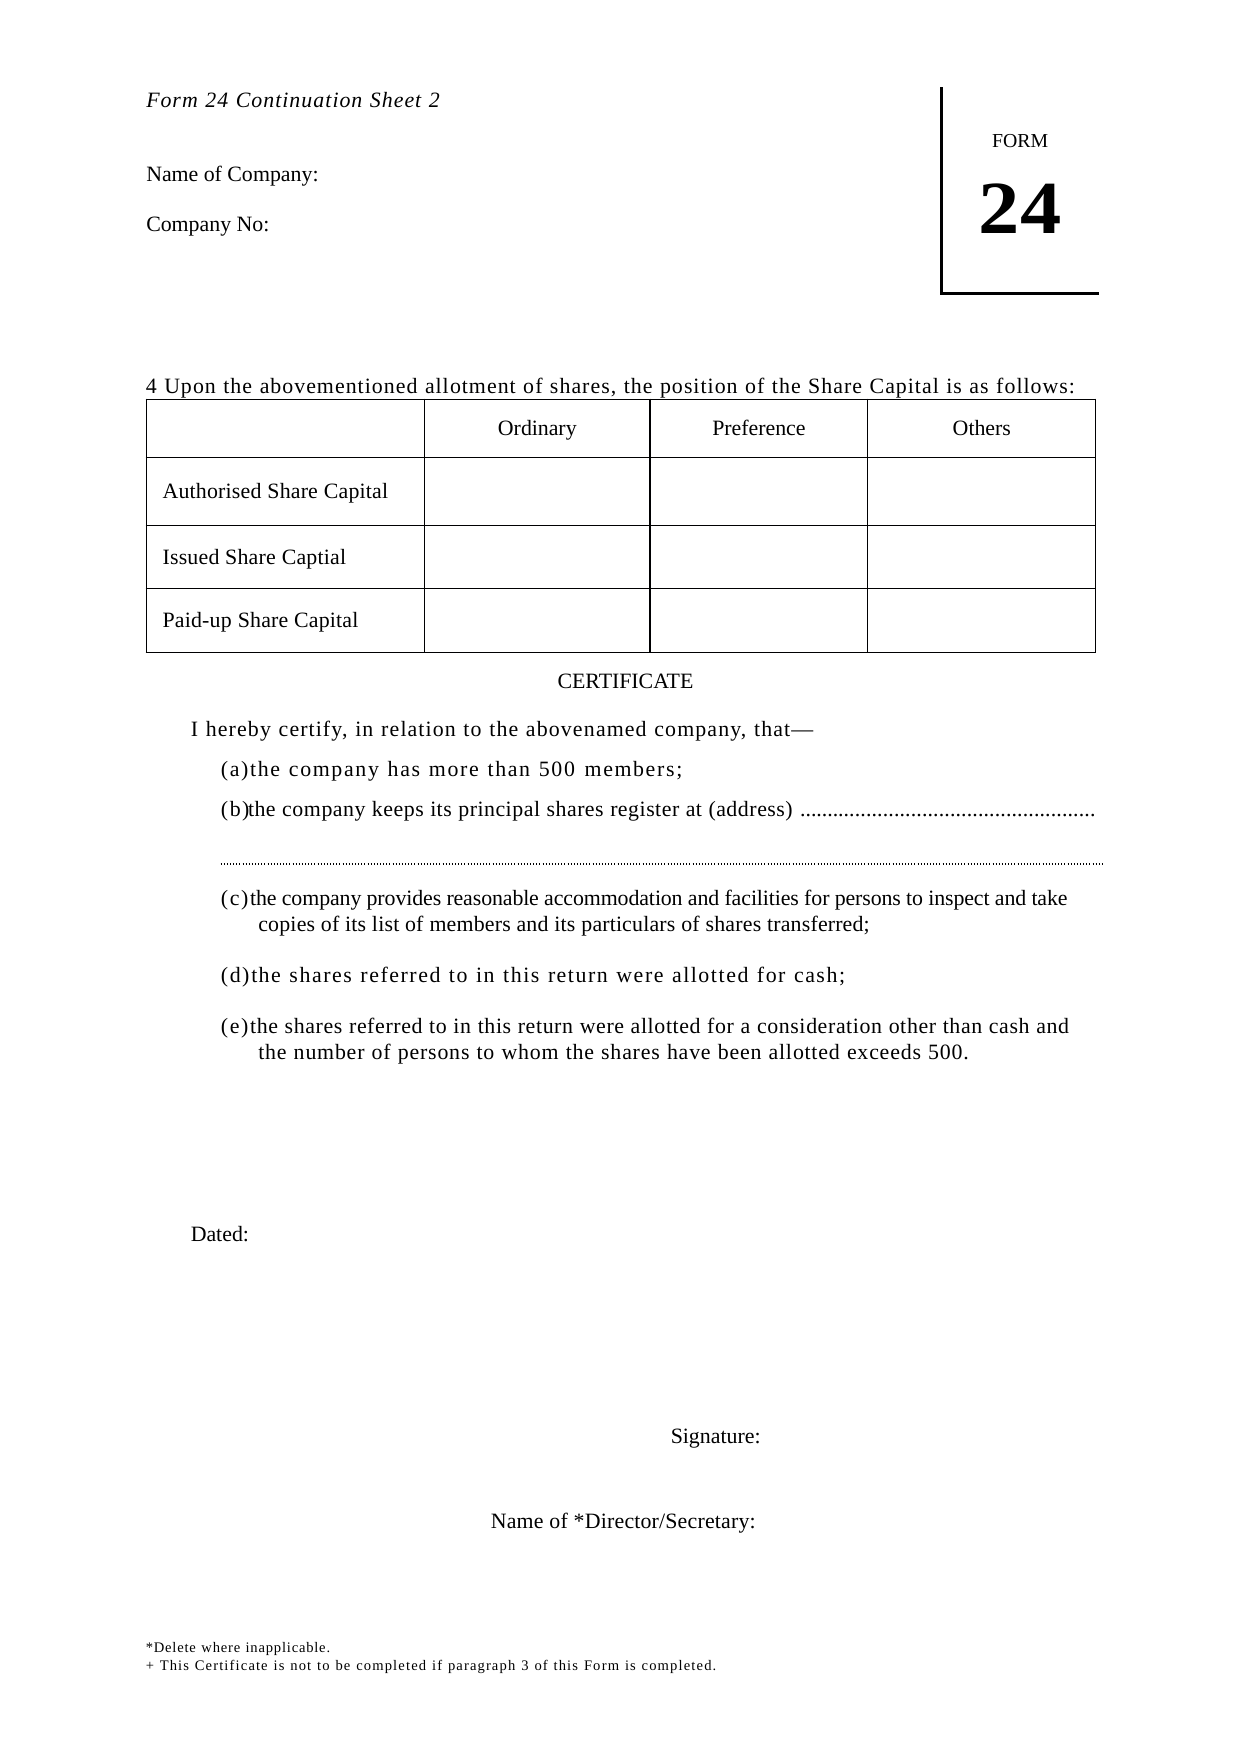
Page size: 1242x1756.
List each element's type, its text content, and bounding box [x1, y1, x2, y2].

list the company provides reasonable accommodation and facilities for persons to inspect and take copies of its list of members and its particulars of shares transferred; [221, 862, 1105, 936]
table_cell [425, 458, 649, 524]
text CERTIFICATE [146, 668, 1105, 693]
table_header Preference [651, 400, 867, 457]
text Signature: [671, 1423, 1105, 1448]
table_header Form 24 Continuation Sheet 2 Name of Company: <o.name> [146, 87, 940, 208]
text *Delete where inapplicable. [146, 1638, 1105, 1655]
table_cell [425, 526, 649, 587]
table_cell [868, 458, 1095, 524]
text Dated: <get_datenow()> [191, 1221, 1105, 1247]
list the company keeps its principal shares register at (address) [221, 796, 1105, 821]
table_header Others [868, 400, 1095, 457]
table_cell [868, 526, 1095, 587]
table_header Ordinary [425, 400, 649, 457]
list the company has more than 500 members; [221, 756, 1105, 781]
text + This Certificate is not to be completed if paragraph 3 of this Form is completed. [146, 1657, 1105, 1674]
table_header FORM 24 [943, 87, 1098, 292]
list the shares referred to in this return were allotted for a consideration other than cash and the number of persons to whom the shares have been allotted exceeds 500. [221, 1013, 1105, 1064]
table_cell [651, 458, 867, 524]
table_cell Paid-up Share Capital [147, 589, 424, 652]
text Name of *Director/Secretary: <get_director1(o.id)['name']> [491, 1508, 1105, 1533]
text 4 Upon the abovementioned allotment of shares, the position of the Share Capital is as follows: [146, 373, 1105, 398]
table_header [147, 400, 424, 457]
table_cell [425, 589, 649, 652]
list the shares referred to in this return were allotted for cash; [221, 962, 1105, 987]
text I hereby certify, in relation to the abovenamed company, that— [191, 716, 1105, 741]
table_cell Issued Share Captial [147, 526, 424, 587]
table_cell [651, 589, 867, 652]
table_cell Company No: <o.uen> [146, 208, 940, 292]
table_cell [651, 526, 867, 587]
table_cell [868, 589, 1095, 652]
table_cell Authorised Share Capital [147, 458, 424, 524]
